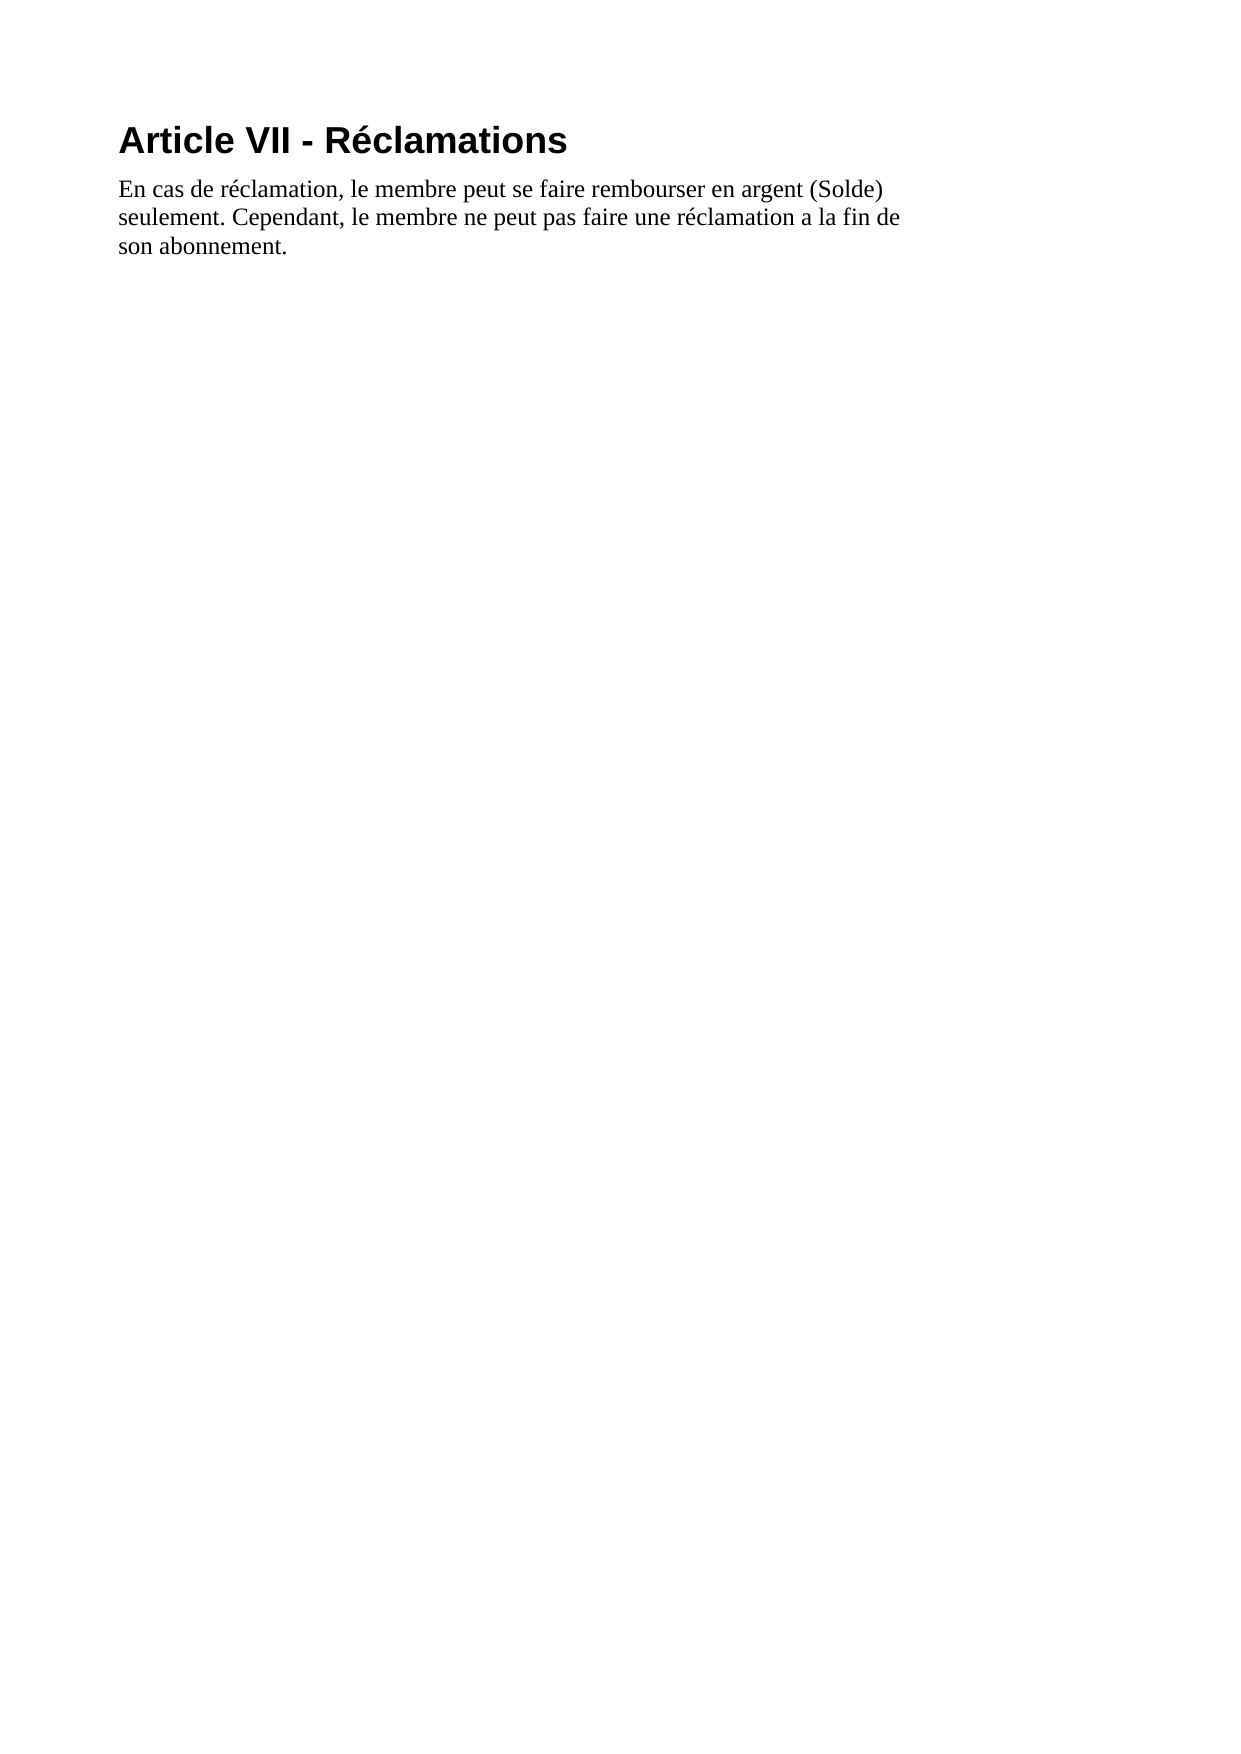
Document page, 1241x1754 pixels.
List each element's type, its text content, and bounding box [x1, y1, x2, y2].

subtitle Article VII - Réclamations [118, 118, 1122, 161]
text En cas de réclamation, le membre peut se faire rembourser en argent (Solde) [118, 174, 1122, 202]
text seulement. Cependant, le membre ne peut pas faire une réclamation a la fin de [118, 202, 1122, 231]
text son abonnement. [118, 231, 1122, 260]
